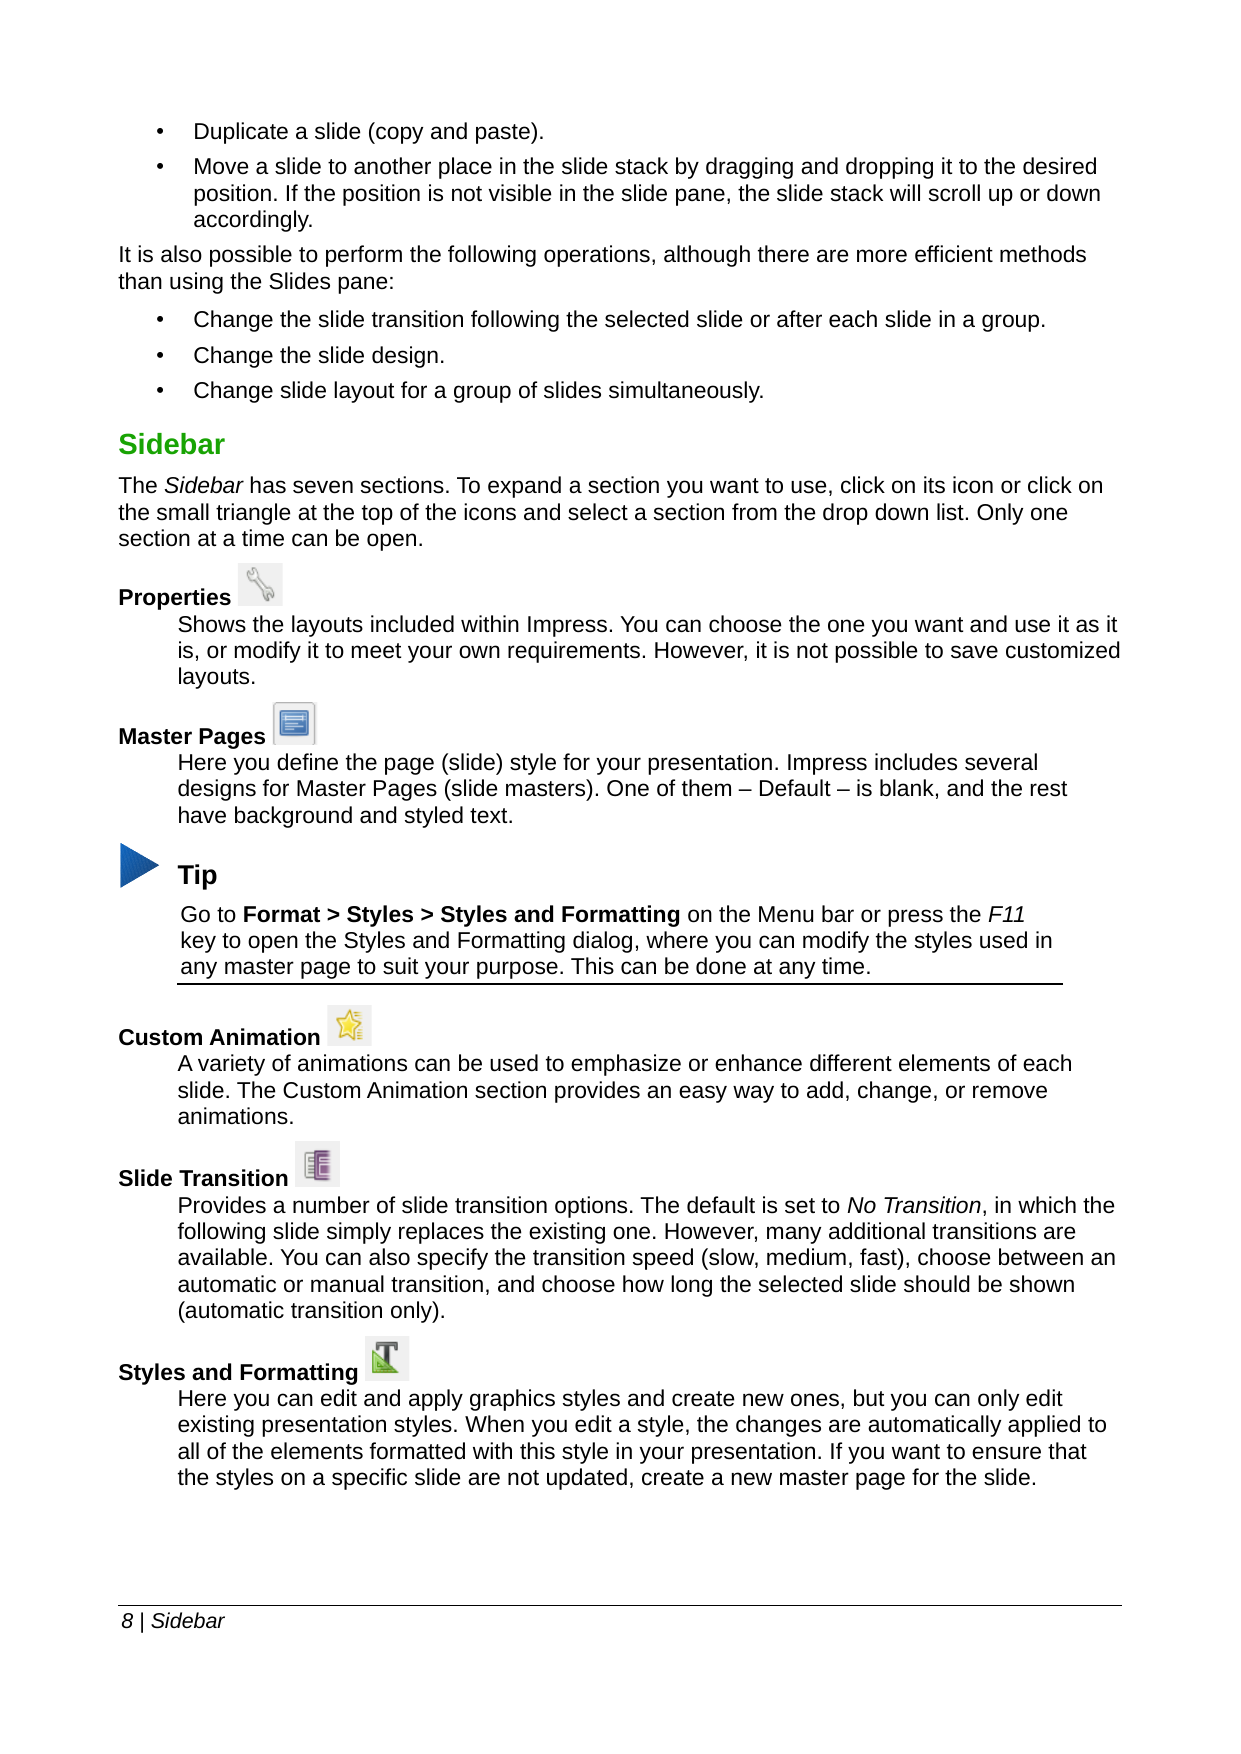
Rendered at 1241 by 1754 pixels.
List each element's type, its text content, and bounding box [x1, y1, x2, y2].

list Move a slide to another place in the slide stack by dragging and dropping it to the desired position. If the position is not visible in the slide pane, the slide stack will scroll up or down accordingly. [156, 153, 1122, 232]
list Change slide layout for a group of slides simultaneously. [156, 377, 1122, 403]
subtitle Sidebar [118, 427, 1122, 460]
list Change the slide transition following the selected slide or after each slide in a group. [156, 306, 1122, 333]
text Custom Animation [118, 1006, 1122, 1050]
text Here you can edit and apply graphics styles and create new ones, but you can only edit existing presentation styles. When you edit a style, the changes are automatically applied to all of the elements formatted with this style in your presentation. If you want to ensure that the styles on a specific slide are not updated, create a new master page for the slide. [177, 1385, 1122, 1491]
text Provides a number of slide transition options. The default is set to No Transition, in which the following slide simply replaces the existing one. However, many additional transitions are available. You can also specify the transition speed (slow, medium, fast), choose between an automatic or manual transition, and choose how long the selected slide should be shown (automatic transition only). [177, 1192, 1122, 1323]
list Change the slide design. [156, 342, 1122, 368]
text A variety of animations can be used to emphasize or enhance different elements of each slide. The Custom Animation section provides an easy way to add, change, or remove animations. [177, 1050, 1122, 1129]
text Here you define the page (slide) style for your presentation. Impress includes several designs for Master Pages (slide masters). One of them – Default – is blank, and the rest have background and styled text. [177, 749, 1122, 828]
text Properties [118, 564, 1122, 611]
text Shows the layouts included within Impress. You can choose the one you want and use it as it is, or modify it to meet your own requirements. However, it is not possible to save customized layouts. [177, 611, 1122, 690]
text Master Pages [118, 702, 1122, 749]
text Slide Transition [118, 1142, 1122, 1192]
list It is also possible to perform the following operations, although there are more efficient methods than using the Slides pane: [118, 241, 1122, 294]
text Go to Format > Styles > Styles and Formatting on the Menu bar or press the F11 key to open the Styles and Formatting dialog, where you can modify the styles used in any master page to suit your purpose. This can be done at any time. [177, 897, 1063, 983]
subtitle Tip [118, 841, 1122, 890]
list Duplicate a slide (copy and paste). [156, 118, 1122, 144]
text The Sidebar has seven sections. To expand a section you want to use, click on its icon or click on the small triangle at the top of the icons and select a section from the drop down list. Only one section at a time can be open. [118, 472, 1122, 551]
text Styles and Formatting [118, 1336, 1122, 1385]
